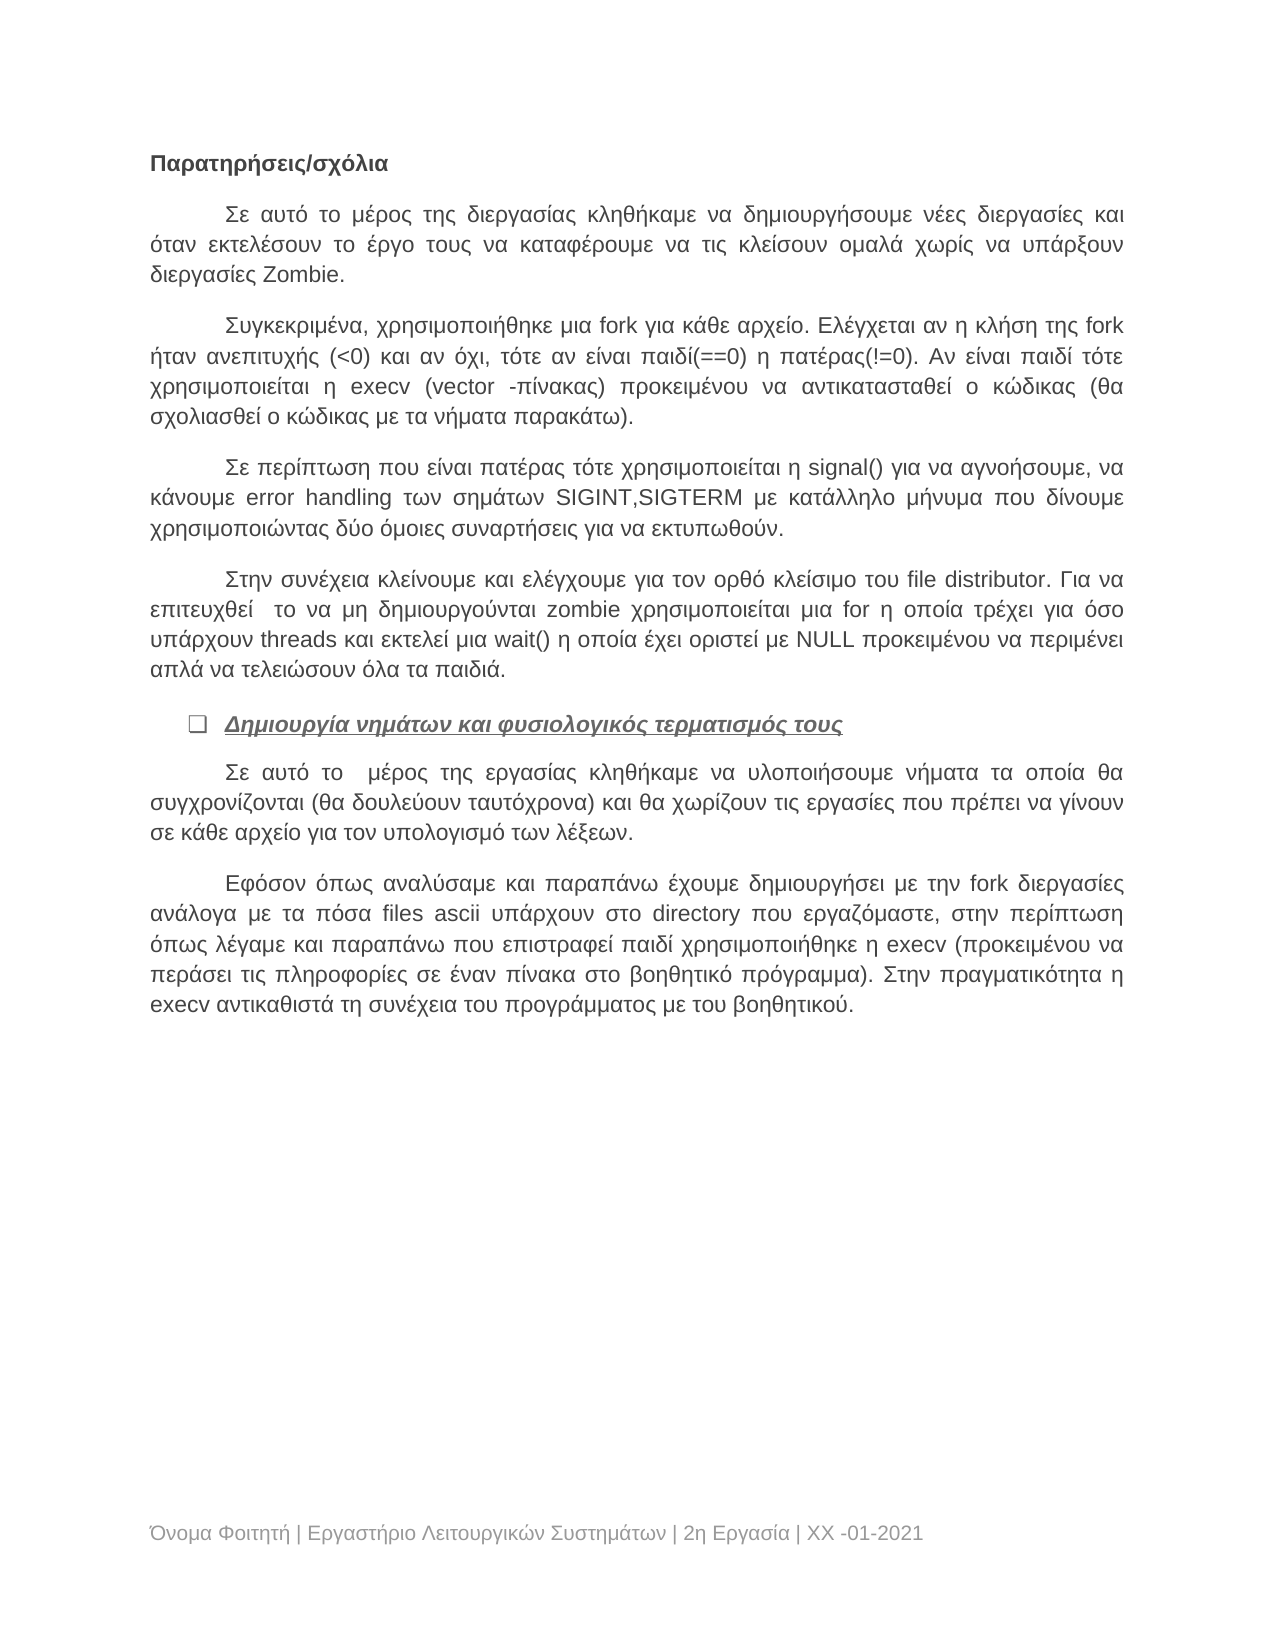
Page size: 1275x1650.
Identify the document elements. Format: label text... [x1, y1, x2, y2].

text Εφόσον όπως αναλύσαμε και παραπάνω έχουμε δημιουργήσει με την fork διεργασίες ανάλογα με τα πόσα files ascii υπάρχουν στο directory που εργαζόμαστε, στην περίπτωση όπως λέγαμε και παραπάνω που επιστραφεί παιδί χρησιμοποιήθηκε η execv (προκειμένου να περάσει τις πληροφορίες σε έναν πίνακα στο βοηθητικό πρόγραμμα). Στην πραγματικότητα η execv αντικαθιστά τη συνέχεια του προγράμματος με του βοηθητικού. [150, 870, 1125, 1017]
text Σε αυτό το μέρος της διεργασίας κληθήκαμε να δημιουργήσουμε νέες διεργασίες και όταν εκτελέσουν το έργο τους να καταφέρουμε να τις κλείσουν ομαλά χωρίς να υπάρξουν διεργασίες Zombie. [150, 201, 1125, 288]
text Συγκεκριμένα, χρησιμοποιήθηκε μια fork για κάθε αρχείο. Ελέγχεται αν η κλήση της fork ήταν ανεπιτυχής (<0) και αν όχι, τότε αν είναι παιδί(==0) η πατέρας(!=0). Αν είναι παιδί τότε χρησιμοποιείται η execv (vector -πίνακας) προκειμένου να αντικατασταθεί ο κώδικας (θα σχολιασθεί ο κώδικας με τα νήματα παρακάτω). [150, 312, 1125, 429]
subtitle Δημιουργία νημάτων και φυσιολογικός τερματισμός τους [187, 711, 1125, 738]
text Σε αυτό το μέρος της εργασίας κληθήκαμε να υλοποιήσουμε νήματα τα οποία θα συγχρονίζονται (θα δουλεύουν ταυτόχρονα) και θα χωρίζουν τις εργασίες που πρέπει να γίνουν σε κάθε αρχείο για τον υπολογισμό των λέξεων. [150, 759, 1125, 845]
text Στην συνέχεια κλείνουμε και ελέγχουμε για τον ορθό κλείσιμο του file distributor. Για να επιτευχθεί το να μη δημιουργούνται zombie χρησιμοποιείται μια for η οποία τρέχει για όσο υπάρχουν threads και εκτελεί μια wait() η οποία έχει οριστεί με NULL προκειμένου να περιμένει απλά να τελειώσουν όλα τα παιδιά. [150, 566, 1125, 683]
text Σε περίπτωση που είναι πατέρας τότε χρησιμοποιείται η signal() για να αγνοήσουμε, να κάνουμε error handling των σημάτων SIGINT,SIGTERM με κατάλληλο μήνυμα που δίνουμε χρησιμοποιώντας δύο όμοιες συναρτήσεις για να εκτυπωθούν. [150, 454, 1125, 541]
text Παρατηρήσεις/σχόλια [150, 150, 1125, 176]
